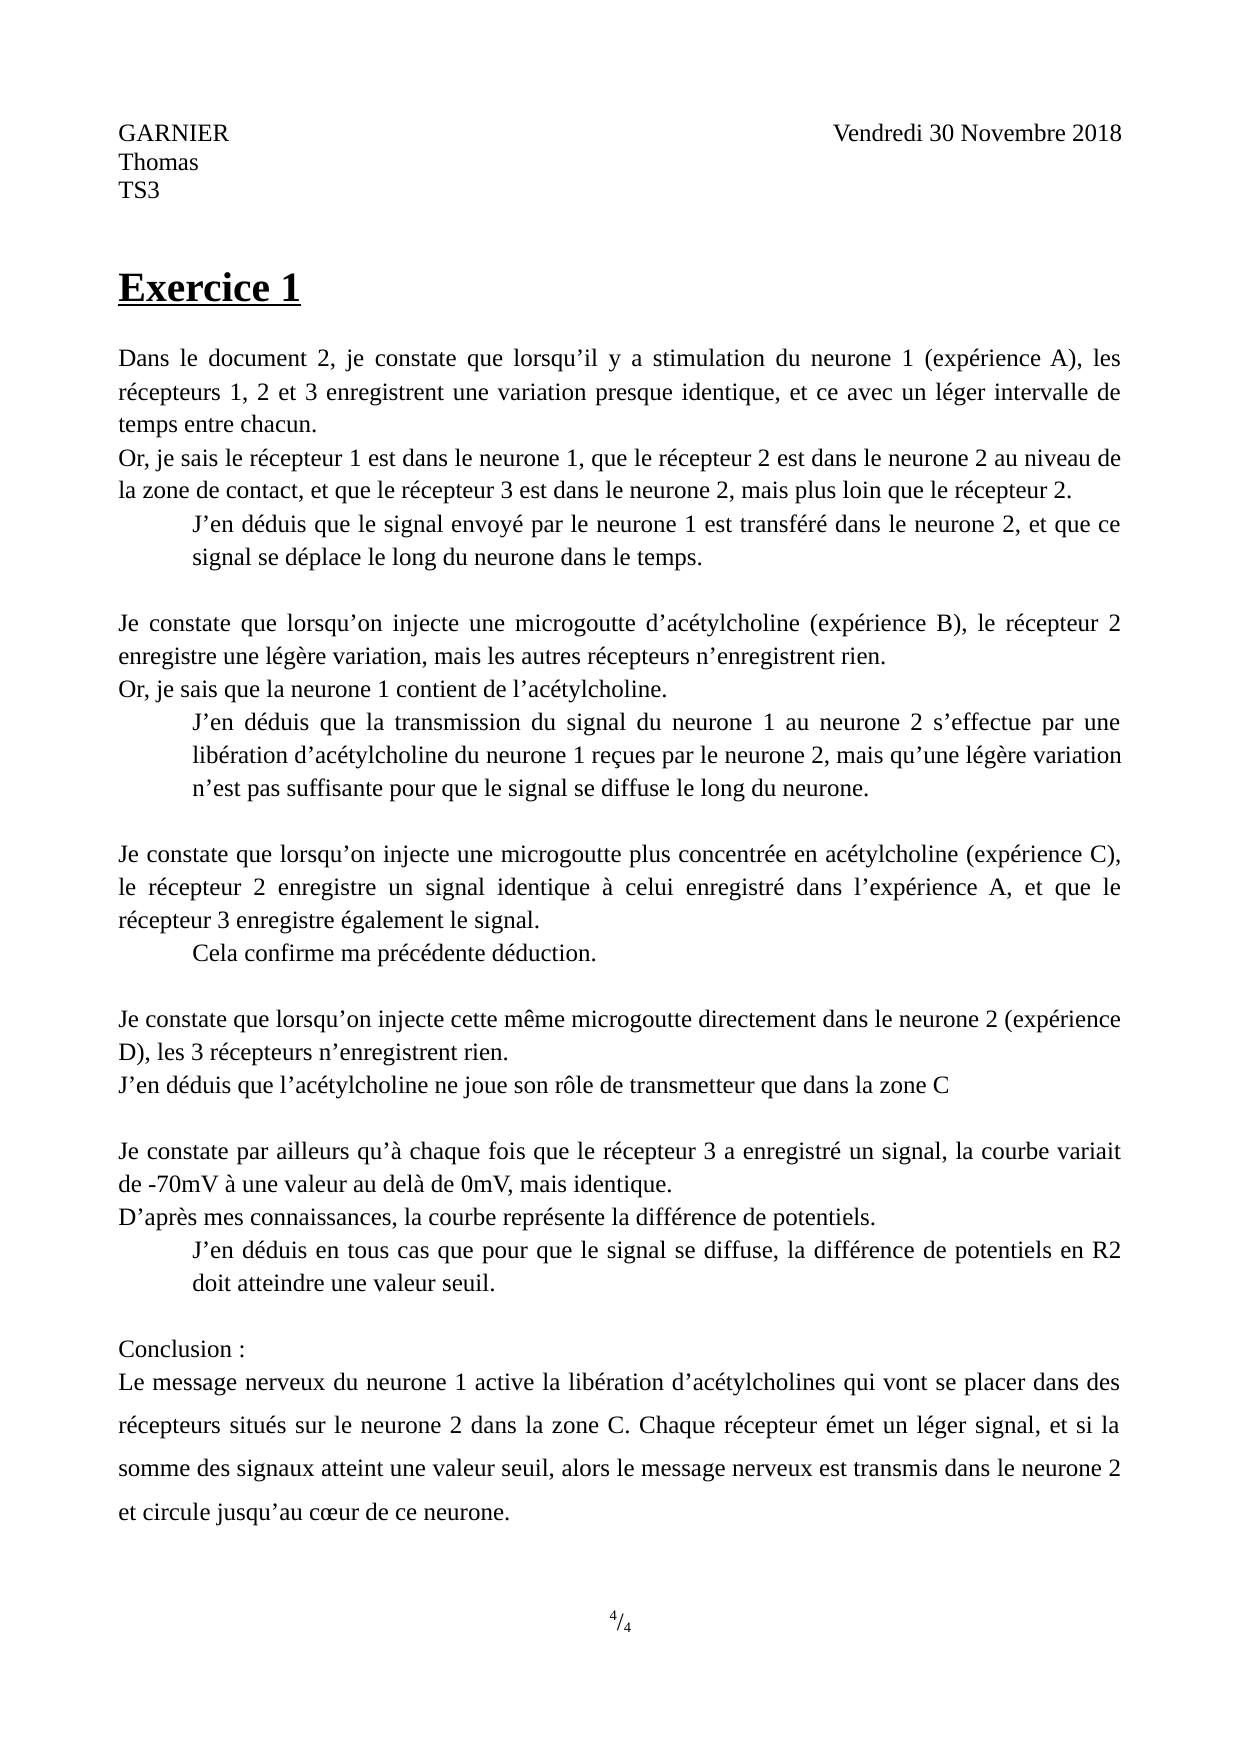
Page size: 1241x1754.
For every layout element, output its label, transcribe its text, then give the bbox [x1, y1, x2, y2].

text Exercice 1 [118, 263, 1122, 311]
text Or, je sais le récepteur 1 est dans le neurone 1, que le récepteur 2 est dans le neurone 2 au niveau de la zone de contact, et que le récepteur 3 est dans le neurone 2, mais plus loin que le récepteur 2. [118, 443, 1122, 504]
text J’en déduis que la transmission du signal du neurone 1 au neurone 2 s’effectue par une libération d’acétylcholine du neurone 1 reçues par le neurone 2, mais qu’une légère variation n’est pas suffisante pour que le signal se diffuse le long du neurone. [192, 707, 1122, 802]
text Je constate que lorsqu’on injecte une microgoutte d’acétylcholine (expérience B), le récepteur 2 enregistre une légère variation, mais les autres récepteurs n’enregistrent rien. [118, 608, 1122, 669]
text D’après mes connaissances, la courbe représente la différence de potentiels. [118, 1202, 1122, 1231]
text Je constate par ailleurs qu’à chaque fois que le récepteur 3 a enregistré un signal, la courbe variait de -70mV à une valeur au delà de 0mV, mais identique. [118, 1136, 1122, 1198]
text Conclusion : [118, 1334, 1122, 1363]
text J’en déduis que le signal envoyé par le neurone 1 est transféré dans le neurone 2, et que ce signal se déplace le long du neurone dans le temps. [192, 509, 1122, 570]
text Dans le document 2, je constate que lorsqu’il y a stimulation du neurone 1 (expérience A), les récepteurs 1, 2 et 3 enregistrent une variation presque identique, et ce avec un léger intervalle de temps entre chacun. [118, 343, 1122, 438]
text Or, je sais que la neurone 1 contient de l’acétylcholine. [118, 674, 1122, 702]
text J’en déduis en tous cas que pour que le signal se diffuse, la différence de potentiels en R2 doit atteindre une valeur seuil. [192, 1235, 1122, 1297]
text Je constate que lorsqu’on injecte une microgoutte plus concentrée en acétylcholine (expérience C), le récepteur 2 enregistre un signal identique à celui enregistré dans l’expérience A, et que le récepteur 3 enregistre également le signal. [118, 839, 1122, 934]
text J’en déduis que l’acétylcholine ne joue son rôle de transmetteur que dans la zone C [118, 1070, 1122, 1099]
text Cela confirme ma précédente déduction. [192, 938, 1122, 967]
text Le message nerveux du neurone 1 active la libération d’acétylcholines qui vont se placer dans des récepteurs situés sur le neurone 2 dans la zone C. Chaque récepteur émet un léger signal, et si la somme des signaux atteint une valeur seuil, alors le message nerveux est transmis dans le neurone 2 et circule jusqu’au cœur de ce neurone. [118, 1367, 1122, 1525]
text Je constate que lorsqu’on injecte cette même microgoutte directement dans le neurone 2 (expérience D), les 3 récepteurs n’enregistrent rien. [118, 1004, 1122, 1066]
